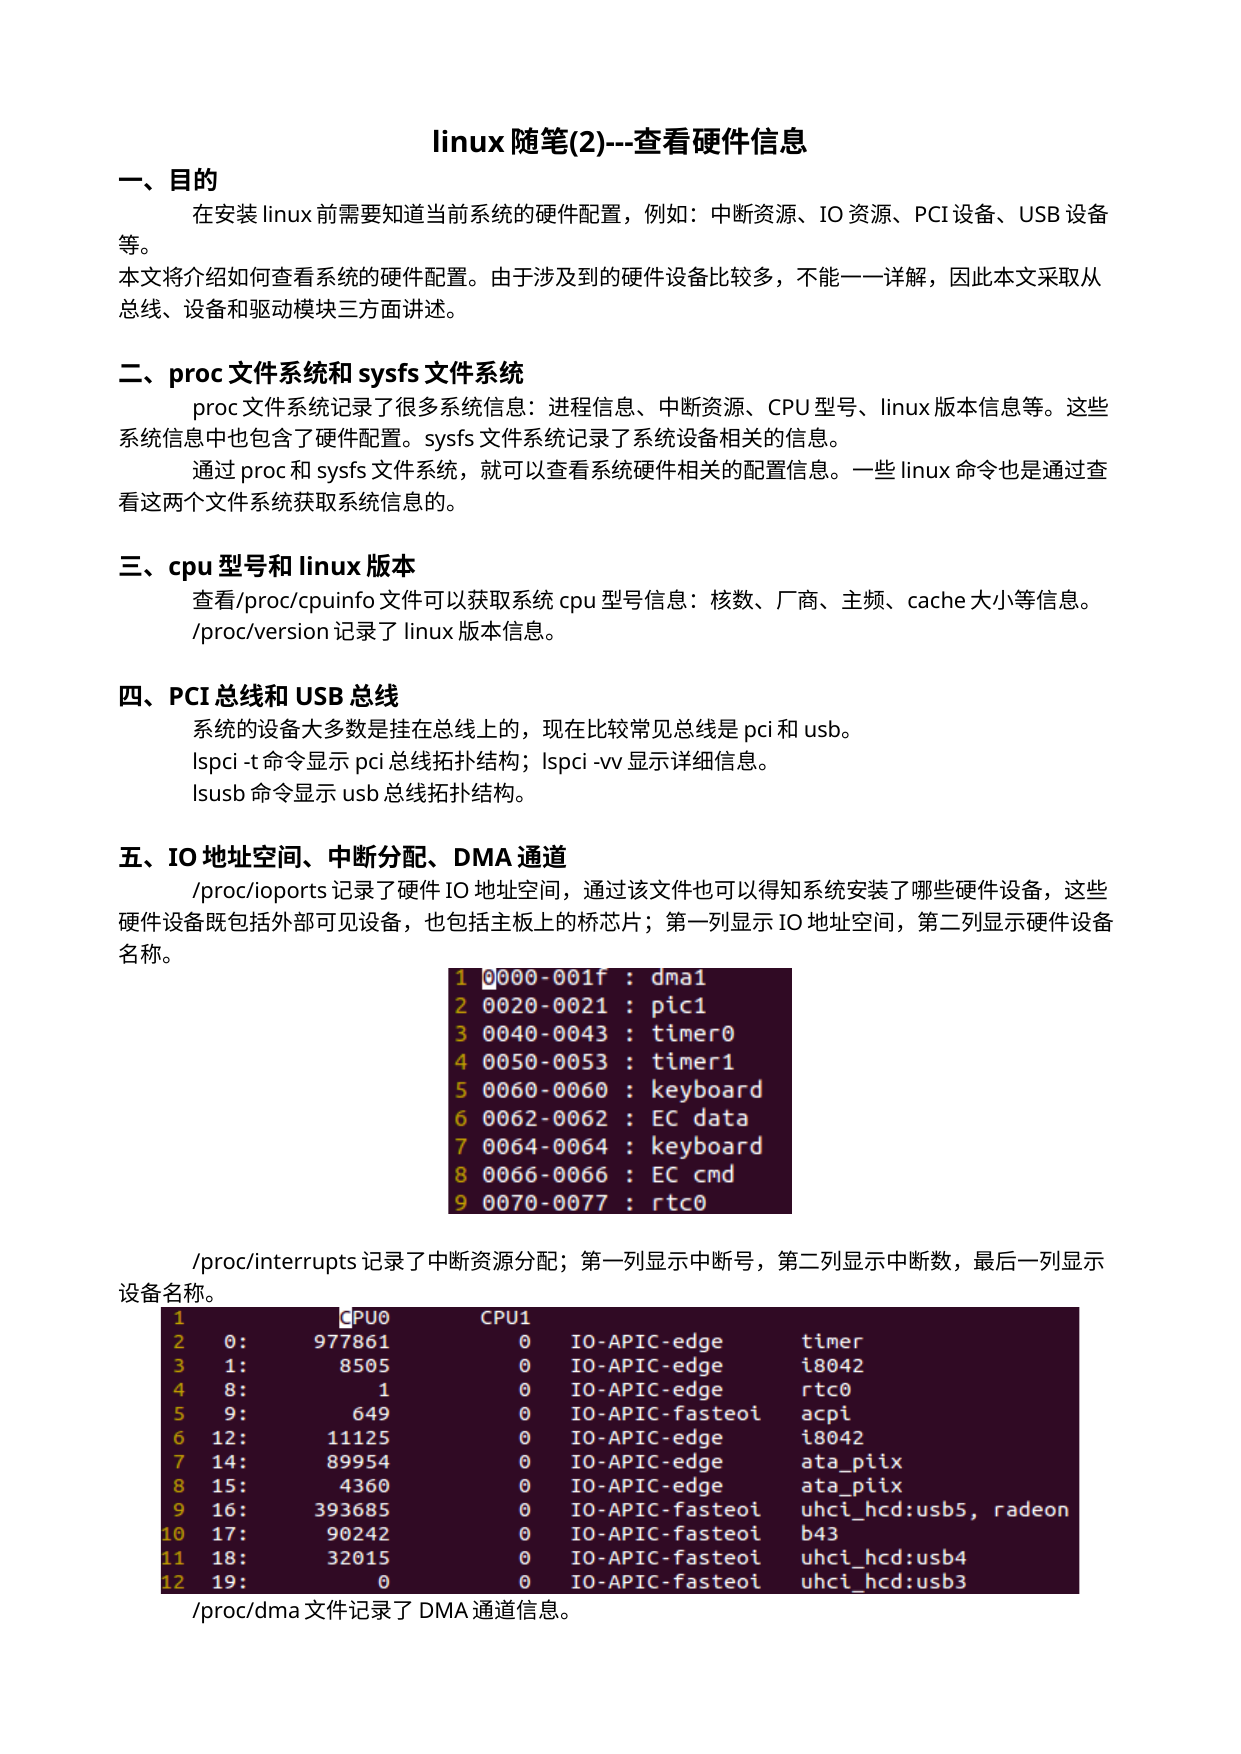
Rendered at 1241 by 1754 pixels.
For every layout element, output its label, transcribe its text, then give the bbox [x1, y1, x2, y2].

text /proc/dma文件记录了DMA通道信息。 [118, 1307, 1122, 1625]
text 四、PCI总线和USB总线 [118, 676, 1122, 712]
text 本文将介绍如何查看系统的硬件配置。由于涉及到的硬件设备比较多，不能一一详解，因此本文采取从总线、设备和驱动模块三方面讲述。 [118, 260, 1122, 323]
text 一、目的 [118, 161, 1122, 197]
text proc文件系统记录了很多系统信息：进程信息、中断资源、CPU型号、linux版本信息等。这些系统信息中也包含了硬件配置。sysfs文件系统记录了系统设备相关的信息。 [118, 389, 1122, 453]
text 在安装linux前需要知道当前系统的硬件配置，例如：中断资源、IO资源、PCI设备、USB设备等。 [118, 197, 1122, 260]
text 二、proc文件系统和sysfs文件系统 [118, 353, 1122, 389]
text 五、IO地址空间、中断分配、DMA通道 [118, 837, 1122, 873]
text 通过proc和sysfs文件系统，就可以查看系统硬件相关的配置信息。一些linux命令也是通过查看这两个文件系统获取系统信息的。 [118, 453, 1122, 517]
text 三、cpu型号和linux版本 [118, 546, 1122, 583]
text /proc/ioports记录了硬件IO地址空间，通过该文件也可以得知系统安装了哪些硬件设备，这些硬件设备既包括外部可见设备，也包括主板上的桥芯片；第一列显示IO地址空间，第二列显示硬件设备名称。 [118, 873, 1122, 969]
text 系统的设备大多数是挂在总线上的，现在比较常见总线是pci和usb。 [118, 712, 1122, 744]
text lspci -t命令显示pci总线拓扑结构；lspci -vv显示详细信息。 [118, 744, 1122, 776]
text 查看/proc/cpuinfo文件可以获取系统cpu型号信息：核数、厂商、主频、cache大小等信息。 [118, 583, 1122, 614]
text /proc/interrupts记录了中断资源分配；第一列显示中断号，第二列显示中断数，最后一列显示设备名称。 [118, 1244, 1122, 1307]
text lsusb命令显示usb总线拓扑结构。 [118, 776, 1122, 807]
text linux随笔(2)---查看硬件信息 [118, 118, 1122, 161]
picture [448, 968, 792, 1214]
text /proc/version记录了linux版本信息。 [118, 614, 1122, 646]
picture [160, 1307, 1080, 1594]
